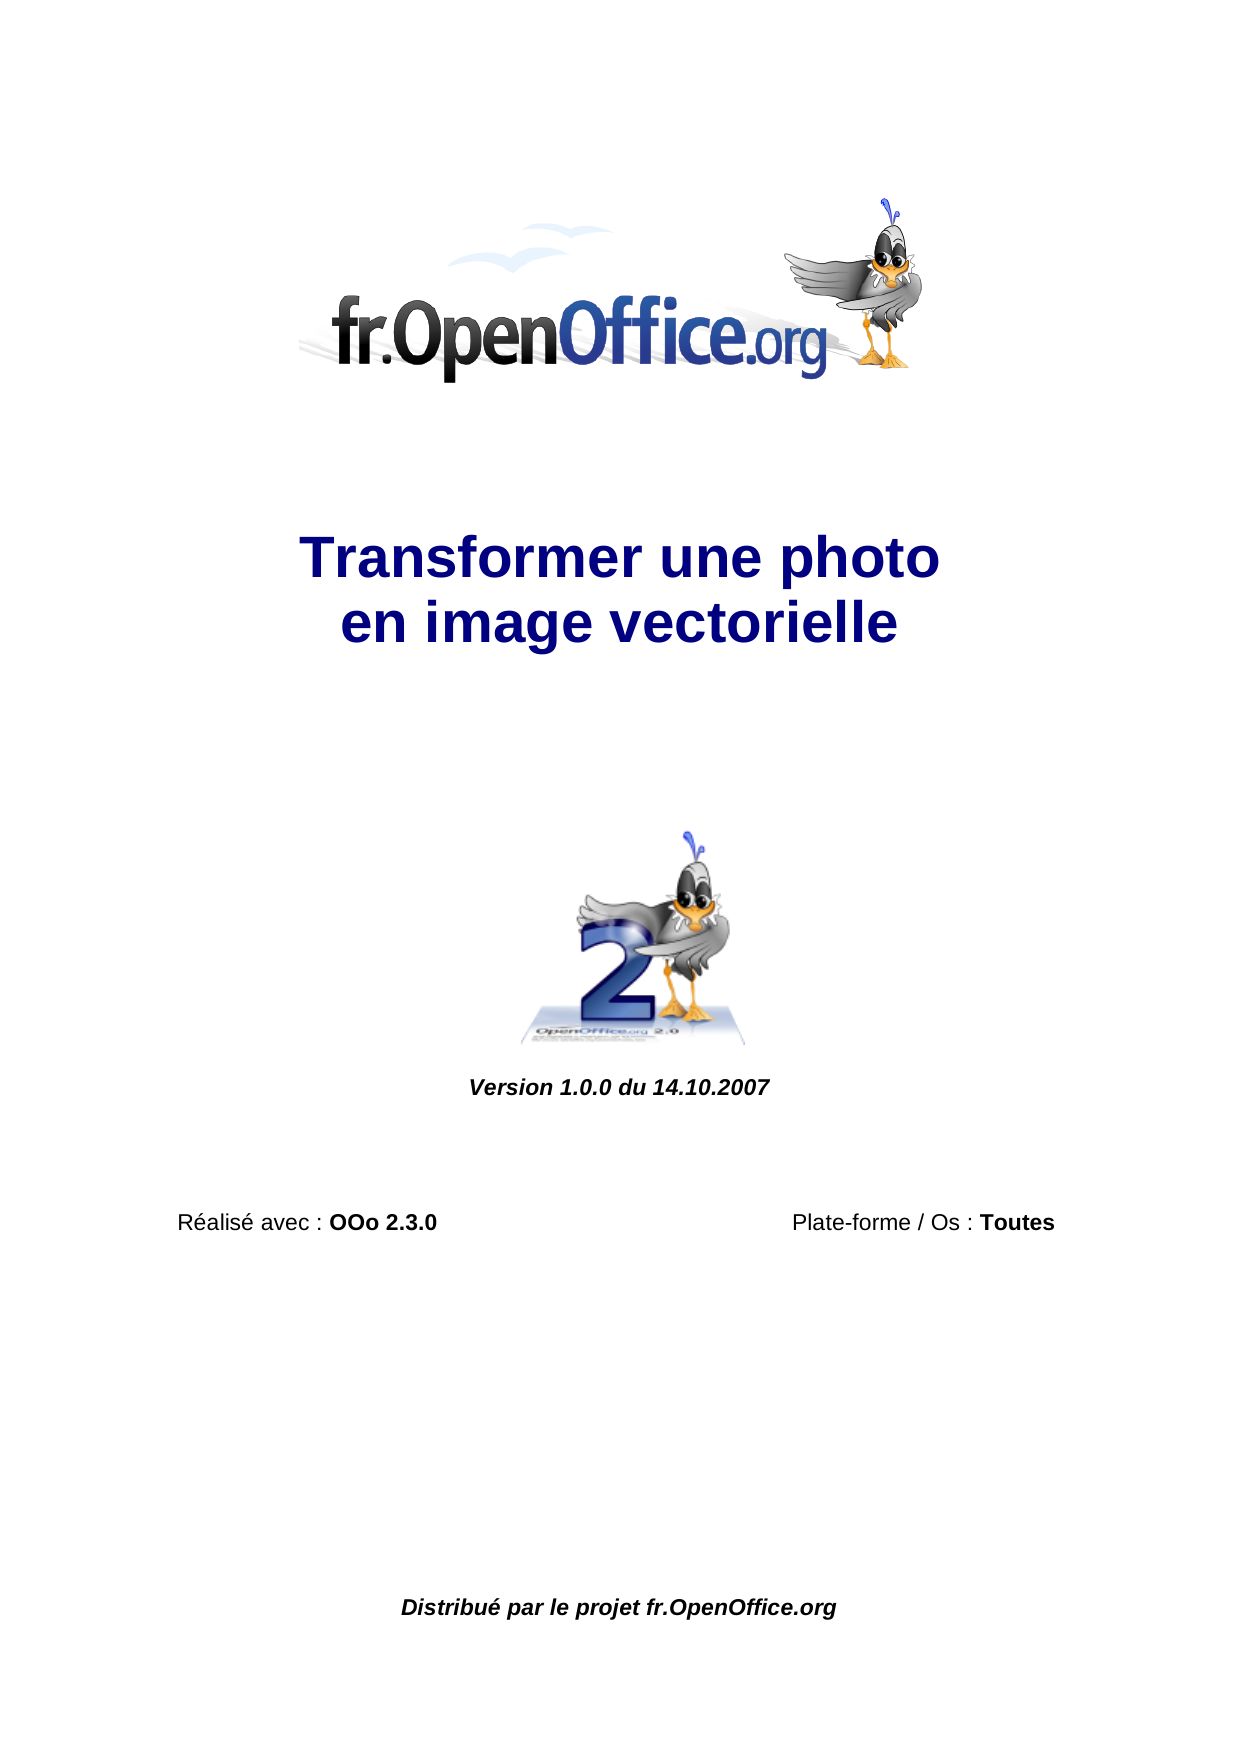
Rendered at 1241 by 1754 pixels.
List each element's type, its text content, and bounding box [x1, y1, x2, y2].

subtitle Distribué par le projet fr.OpenOffice.org [118, 1594, 1122, 1620]
title Transformer une photo en image vectorielle [118, 524, 1122, 655]
text Réalisé avec : OOo 2.3.0 Plate-forme / Os : Toutes [177, 1209, 1063, 1236]
picture [521, 821, 745, 1045]
picture [298, 188, 942, 403]
subtitle Version 1.0.0 du 14.10.2007 [369, 1075, 871, 1101]
